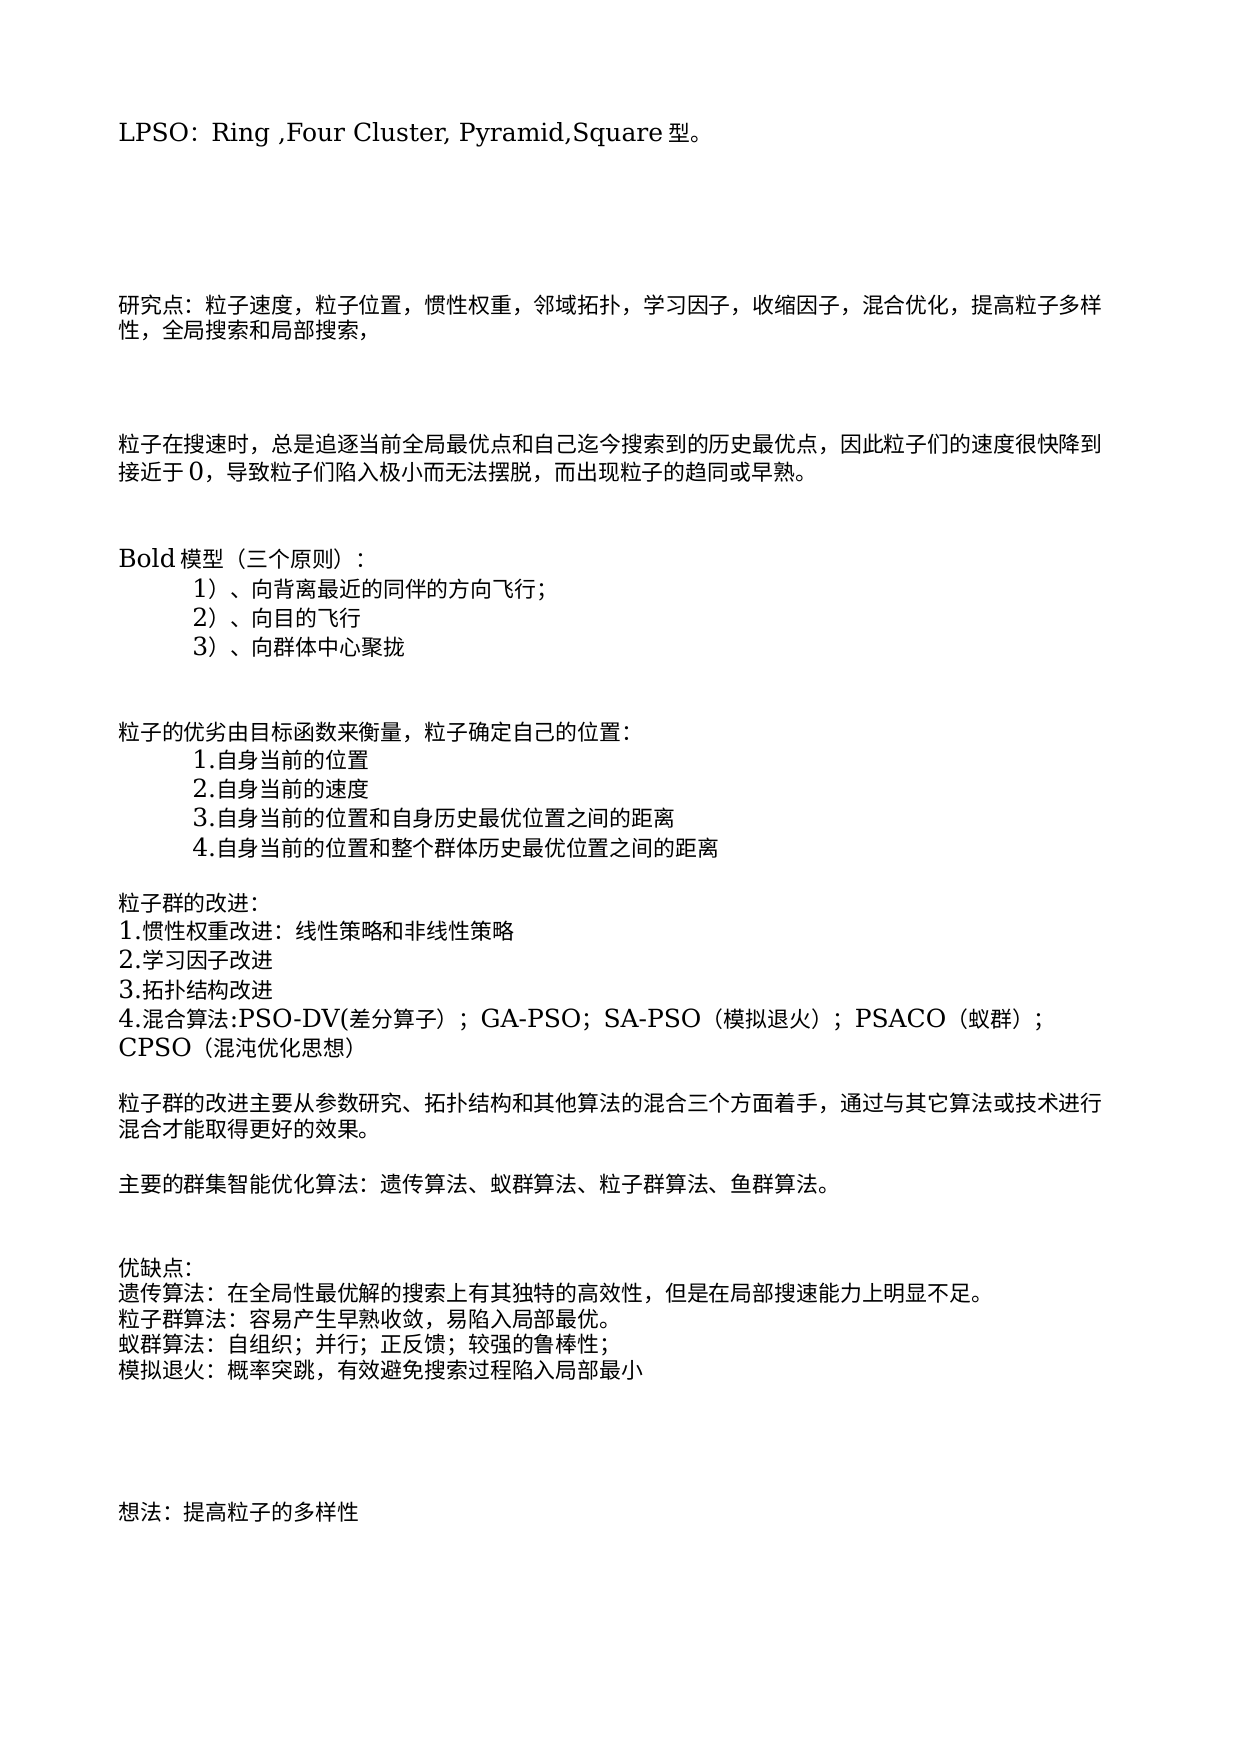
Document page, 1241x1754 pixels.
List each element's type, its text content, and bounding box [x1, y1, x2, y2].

text 遗传算法：在全局性最优解的搜索上有其独特的高效性，但是在局部搜速能力上明显不足。 [118, 1281, 1122, 1307]
text 3.自身当前的位置和自身历史最优位置之间的距离 [118, 803, 1122, 833]
text 粒子在搜速时，总是追逐当前全局最优点和自己迄今搜索到的历史最优点，因此粒子们的速度很快降到接近于0，导致粒子们陷入极小而无法摆脱，而出现粒子的趋同或早熟。 [118, 432, 1122, 486]
text 蚁群算法：自组织；并行；正反馈；较强的鲁棒性； [118, 1332, 1122, 1358]
text 3.拓扑结构改进 [118, 975, 1122, 1004]
text 粒子群算法：容易产生早熟收敛，易陷入局部最优。 [118, 1307, 1122, 1332]
text 研究点：粒子速度，粒子位置，惯性权重，邻域拓扑，学习因子，收缩因子，混合优化，提高粒子多样性，全局搜索和局部搜索， [118, 293, 1122, 344]
text 粒子的优劣由目标函数来衡量，粒子确定自己的位置： [118, 720, 1122, 745]
text 模拟退火：概率突跳，有效避免搜索过程陷入局部最小 [118, 1358, 1122, 1383]
text 优缺点： [118, 1256, 1122, 1281]
text 粒子群的改进主要从参数研究、拓扑结构和其他算法的混合三个方面着手，通过与其它算法或技术进行混合才能取得更好的效果。 [118, 1092, 1122, 1143]
text 主要的群集智能优化算法：遗传算法、蚁群算法、粒子群算法、鱼群算法。 [118, 1172, 1122, 1197]
text 想法：提高粒子的多样性 [118, 1500, 1122, 1525]
text 2）、向目的飞行 [118, 603, 1122, 632]
text 4.自身当前的位置和整个群体历史最优位置之间的距离 [118, 833, 1122, 862]
text 4.混合算法:PSO-DV(差分算子）；GA-PSO；SA-PSO（模拟退火）；PSACO（蚁群）；CPSO（混沌优化思想） [118, 1004, 1122, 1062]
text 粒子群的改进： [118, 891, 1122, 917]
text 1.自身当前的位置 [118, 745, 1122, 774]
text 3）、向群体中心聚拢 [118, 632, 1122, 661]
text 1）、向背离最近的同伴的方向飞行； [118, 574, 1122, 603]
text 1.惯性权重改进：线性策略和非线性策略 [118, 917, 1122, 946]
text 2.自身当前的速度 [118, 774, 1122, 803]
text LPSO：Ring ,Four Cluster, Pyramid,Square型。 [118, 118, 1122, 147]
text Bold模型（三个原则）： [118, 545, 1122, 574]
text 2.学习因子改进 [118, 946, 1122, 975]
